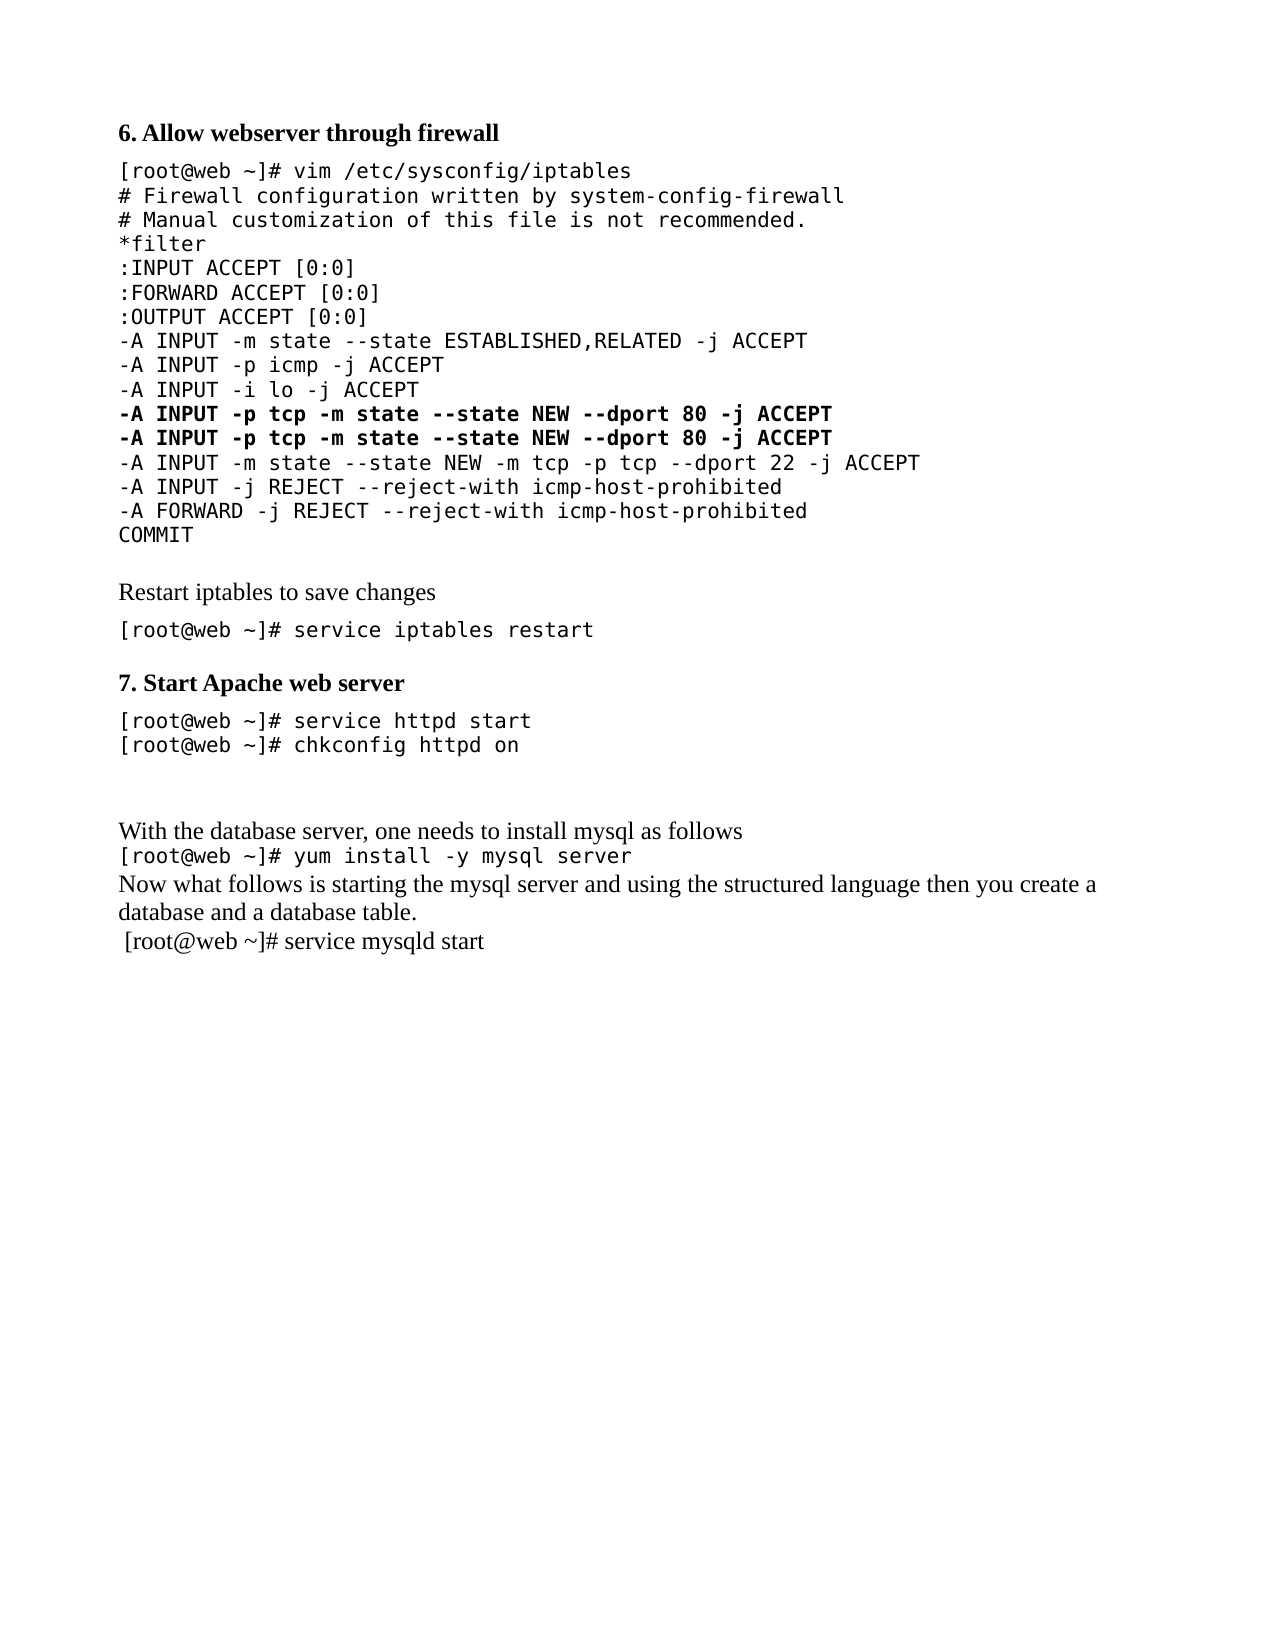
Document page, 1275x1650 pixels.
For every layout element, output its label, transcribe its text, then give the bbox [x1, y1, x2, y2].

text [root@web ~]# service iptables restart [118, 618, 1157, 643]
text [root@web ~]# chkconfig httpd on [118, 733, 1157, 757]
text :FORWARD ACCEPT [0:0] [118, 281, 1157, 305]
text -A FORWARD -j REJECT --reject-with icmp-host-prohibited [118, 499, 1157, 523]
text # Manual customization of this file is not recommended. [118, 208, 1157, 232]
text [root@web ~]# yum install -y mysql server [118, 844, 1157, 869]
subtitle 7. Start Apache web server [118, 668, 1157, 696]
text [root@web ~]# service httpd start [118, 709, 1157, 733]
text *filter [118, 232, 1157, 256]
text :OUTPUT ACCEPT [0:0] [118, 305, 1157, 329]
text -A INPUT -i lo -j ACCEPT [118, 378, 1157, 402]
text COMMIT [118, 523, 1157, 548]
text -A INPUT -p tcp -m state --state NEW --dport 80 -j ACCEPT [118, 426, 1157, 451]
text -A INPUT -m state --state NEW -m tcp -p tcp --dport 22 -j ACCEPT [118, 451, 1157, 475]
text -A INPUT -p tcp -m state --state NEW --dport 80 -j ACCEPT [118, 402, 1157, 426]
text # Firewall configuration written by system-config-firewall [118, 184, 1157, 208]
text [root@web ~]# vim /etc/sysconfig/iptables [118, 159, 1157, 184]
subtitle 6. Allow webserver through firewall [118, 118, 1157, 147]
text Now what follows is starting the mysql server and using the structured language then you create a database and a database table. [118, 869, 1157, 926]
text -A INPUT -m state --state ESTABLISHED,RELATED -j ACCEPT [118, 329, 1157, 353]
text -A INPUT -j REJECT --reject-with icmp-host-prohibited [118, 475, 1157, 499]
text [root@web ~]# service mysqld start [118, 926, 1157, 955]
text Restart iptables to save changes [118, 577, 1157, 606]
text With the database server, one needs to install mysql as follows [118, 816, 1157, 844]
text -A INPUT -p icmp -j ACCEPT [118, 353, 1157, 378]
text :INPUT ACCEPT [0:0] [118, 256, 1157, 281]
